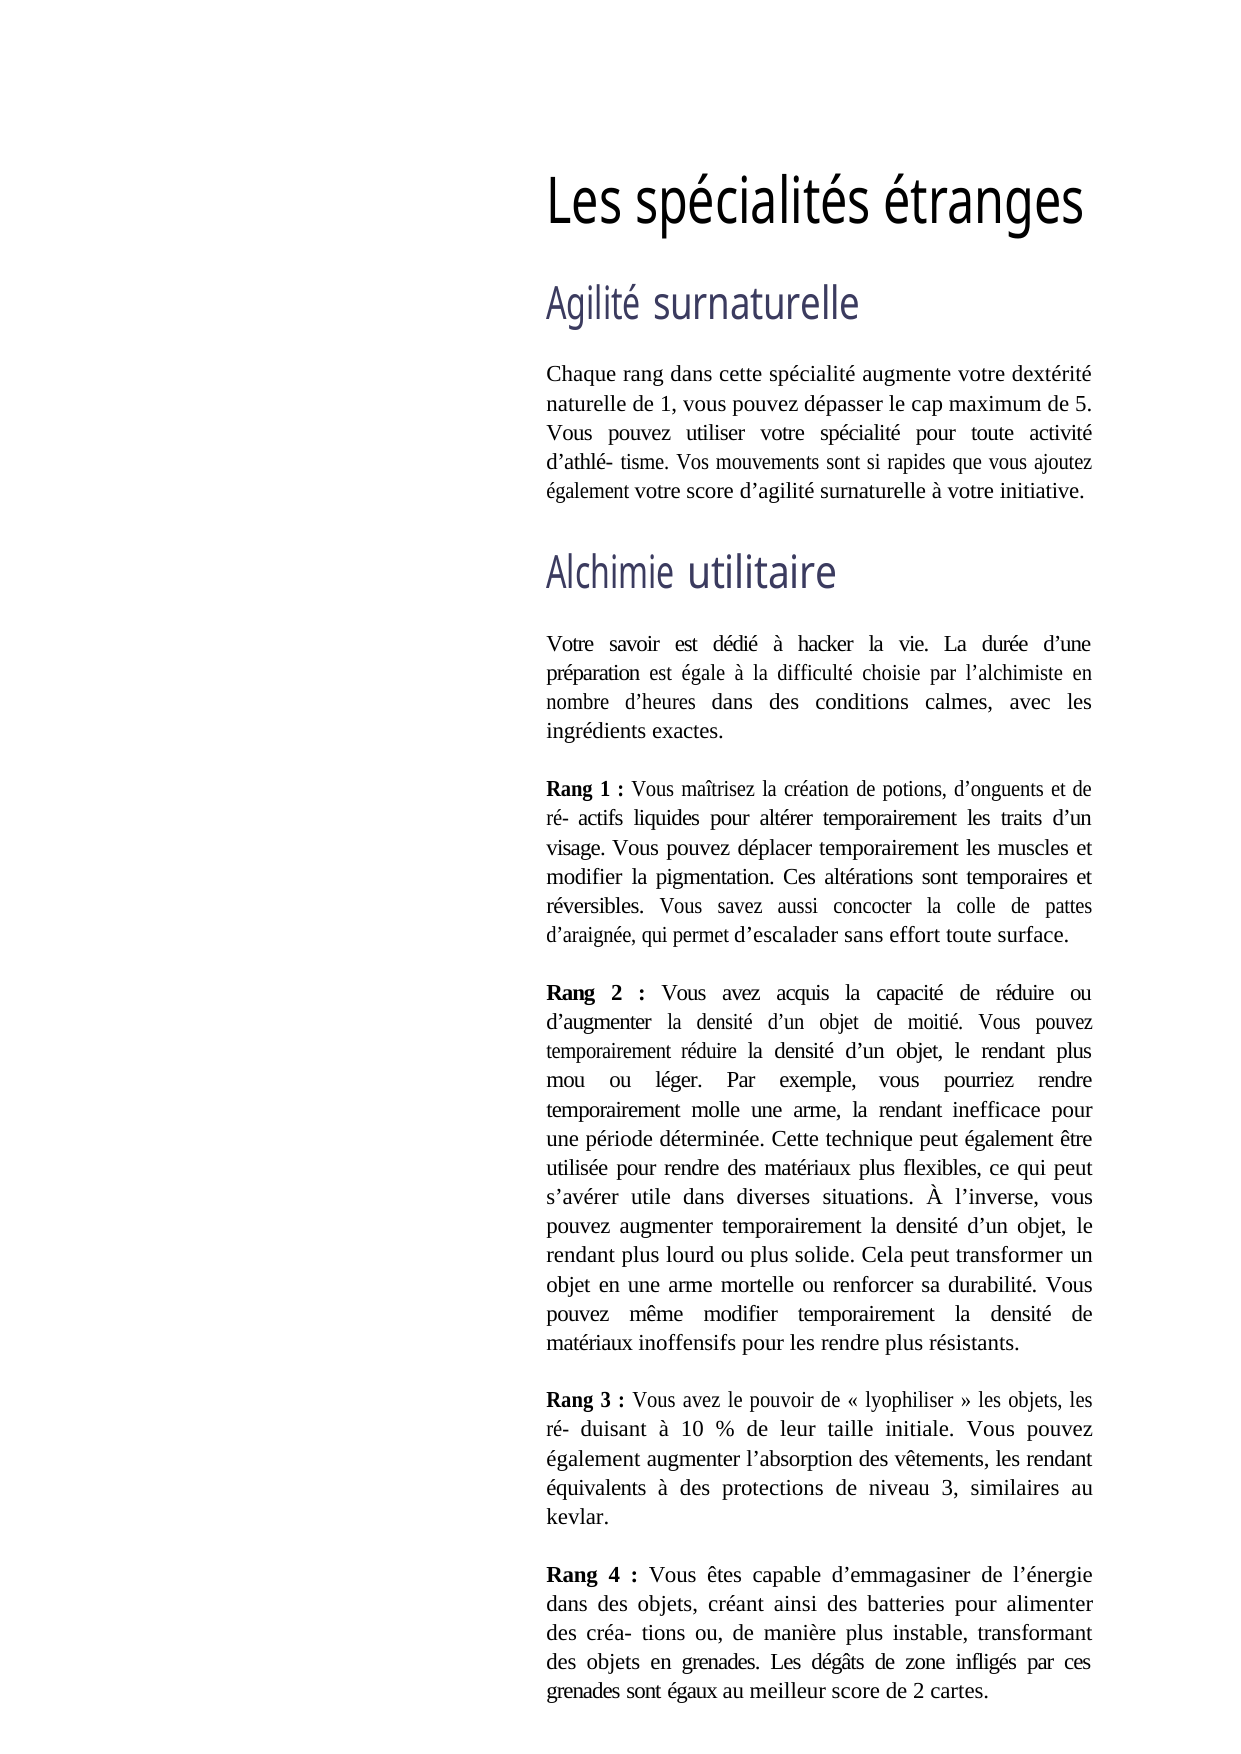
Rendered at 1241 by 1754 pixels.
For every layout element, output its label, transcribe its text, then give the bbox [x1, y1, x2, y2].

text Rang 1 : Vous maîtrisez la création de potions, d’onguents et de ré- actifs liquides pour altérer temporairement les traits d’un visage. Vous pouvez déplacer temporairement les muscles et modifier la pigmentation. Ces altérations sont temporaires et réversibles. Vous savez aussi concocter la colle de pattes d’araignée, qui permet d’escalader sans effort toute surface. [546, 775, 1093, 947]
text Rang 3 : Vous avez le pouvoir de « lyophiliser » les objets, les ré- duisant à 10 % de leur taille initiale. Vous pouvez également augmenter l’absorption des vêtements, les rendant équivalents à des protections de niveau 3, similaires au kevlar. [546, 1386, 1093, 1529]
text Rang 2 : Vous avez acquis la capacité de réduire ou d’augmenter la densité d’un objet de moitié. Vous pouvez temporairement réduire la densité d’un objet, le rendant plus mou ou léger. Par exemple, vous pourriez rendre temporairement molle une arme, la rendant inefficace pour une période déterminée. Cette technique peut également être utilisée pour rendre des matériaux plus flexibles, ce qui peut s’avérer utile dans diverses situations. À l’inverse, vous pouvez augmenter temporairement la densité d’un objet, le rendant plus lourd ou plus solide. Cela peut transformer un objet en une arme mortelle ou renforcer sa durabilité. Vous pouvez même modifier temporairement la densité de matériaux inoffensifs pour les rendre plus résistants. [546, 979, 1093, 1355]
subtitle Les spécialités étranges [546, 154, 1240, 242]
text Chaque rang dans cette spécialité augmente votre dextérité naturelle de 1, vous pouvez dépasser le cap maximum de 5. Vous pouvez utiliser votre spécialité pour toute activité d’athlé- tisme. Vos mouvements sont si rapides que vous ajoutez également votre score d’agilité surnaturelle à votre initiative. [546, 361, 1093, 503]
subtitle Alchimie utilitaire [546, 540, 1240, 602]
text Votre savoir est dédié à hacker la vie. La durée d’une préparation est égale à la difficulté choisie par l’alchimiste en nombre d’heures dans des conditions calmes, avec les ingrédients exactes. [546, 630, 1093, 743]
subtitle Agilité surnaturelle [546, 271, 1240, 333]
text Rang 4 : Vous êtes capable d’emmagasiner de l’énergie dans des objets, créant ainsi des batteries pour alimenter des créa- tions ou, de manière plus instable, transformant des objets en grenades. Les dégâts de zone infligés par ces grenades sont égaux au meilleur score de 2 cartes. [546, 1561, 1093, 1704]
